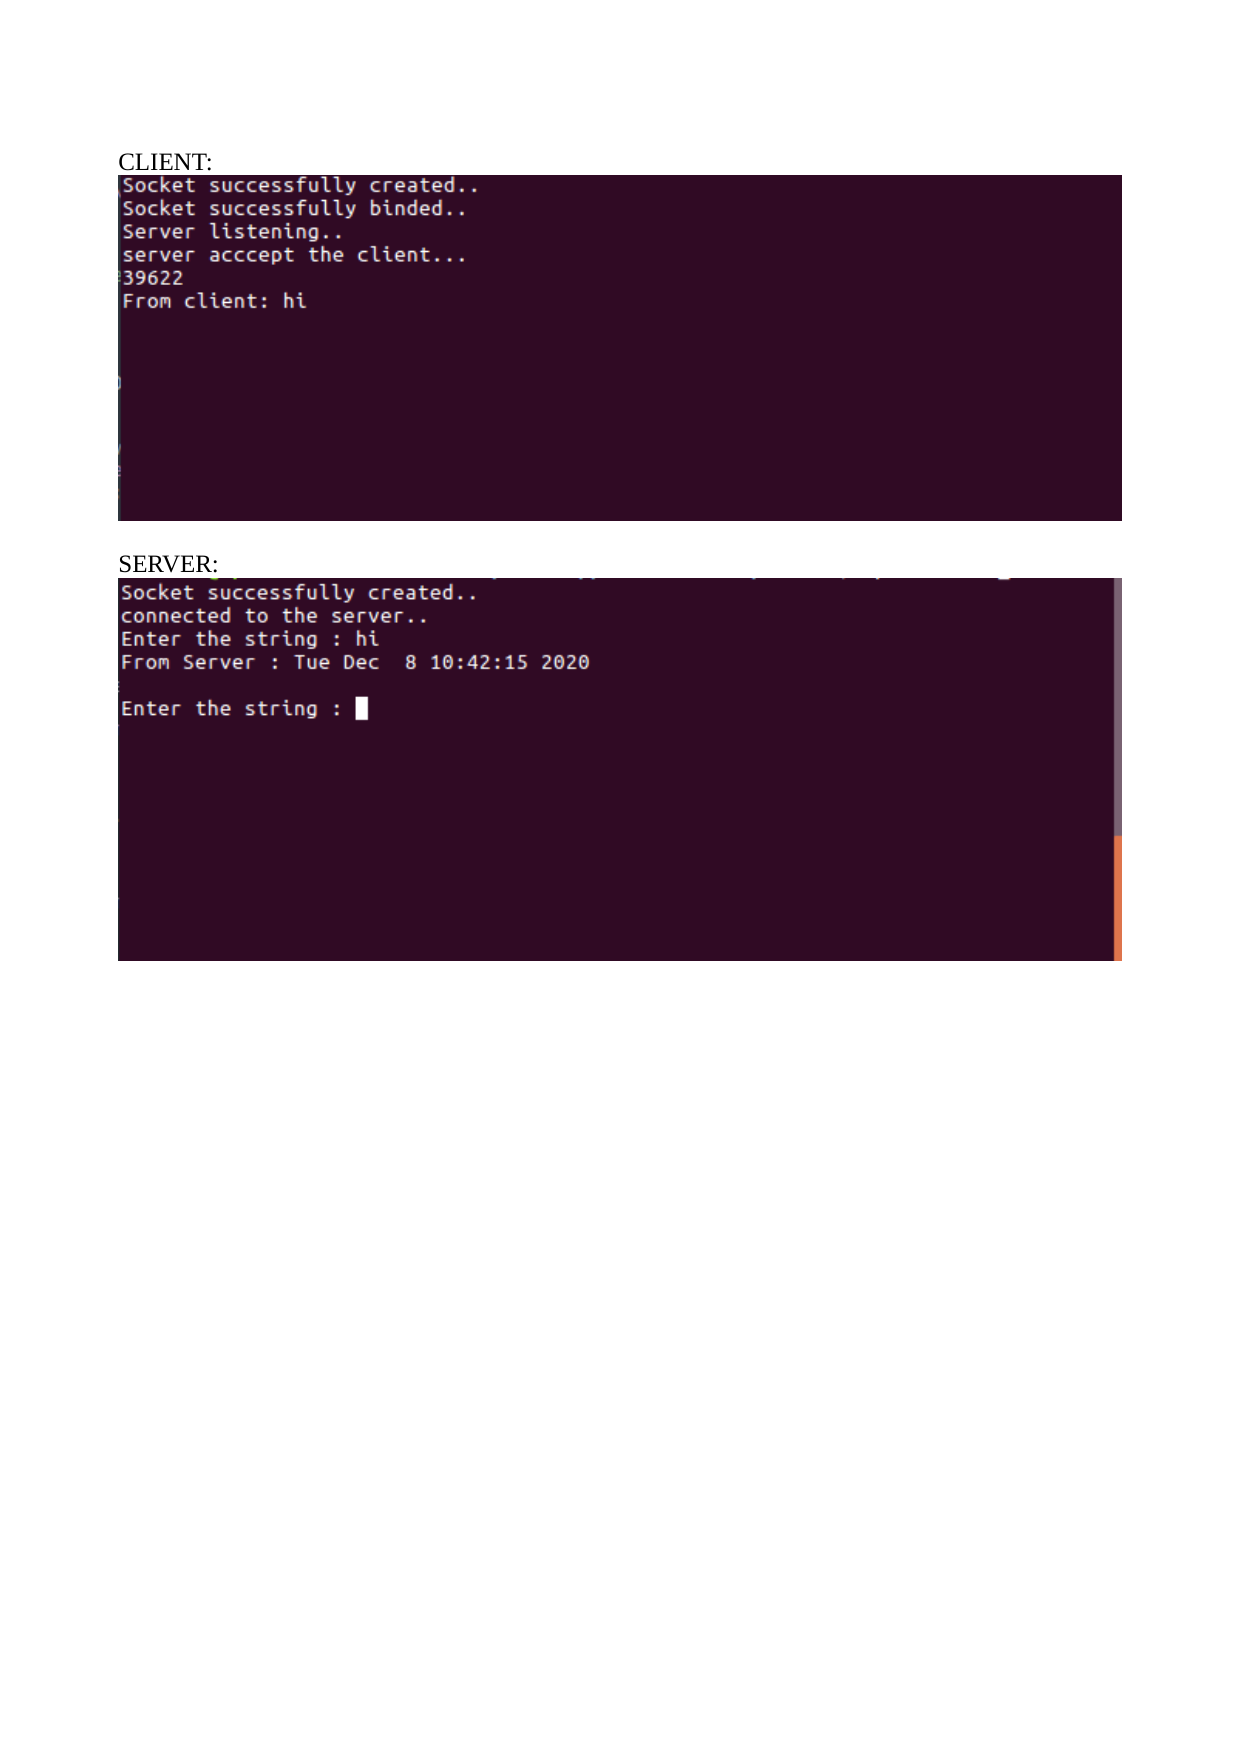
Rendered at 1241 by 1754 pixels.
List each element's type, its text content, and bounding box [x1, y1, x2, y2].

text SERVER: [118, 549, 1122, 578]
text CLIENT: [118, 147, 1122, 175]
